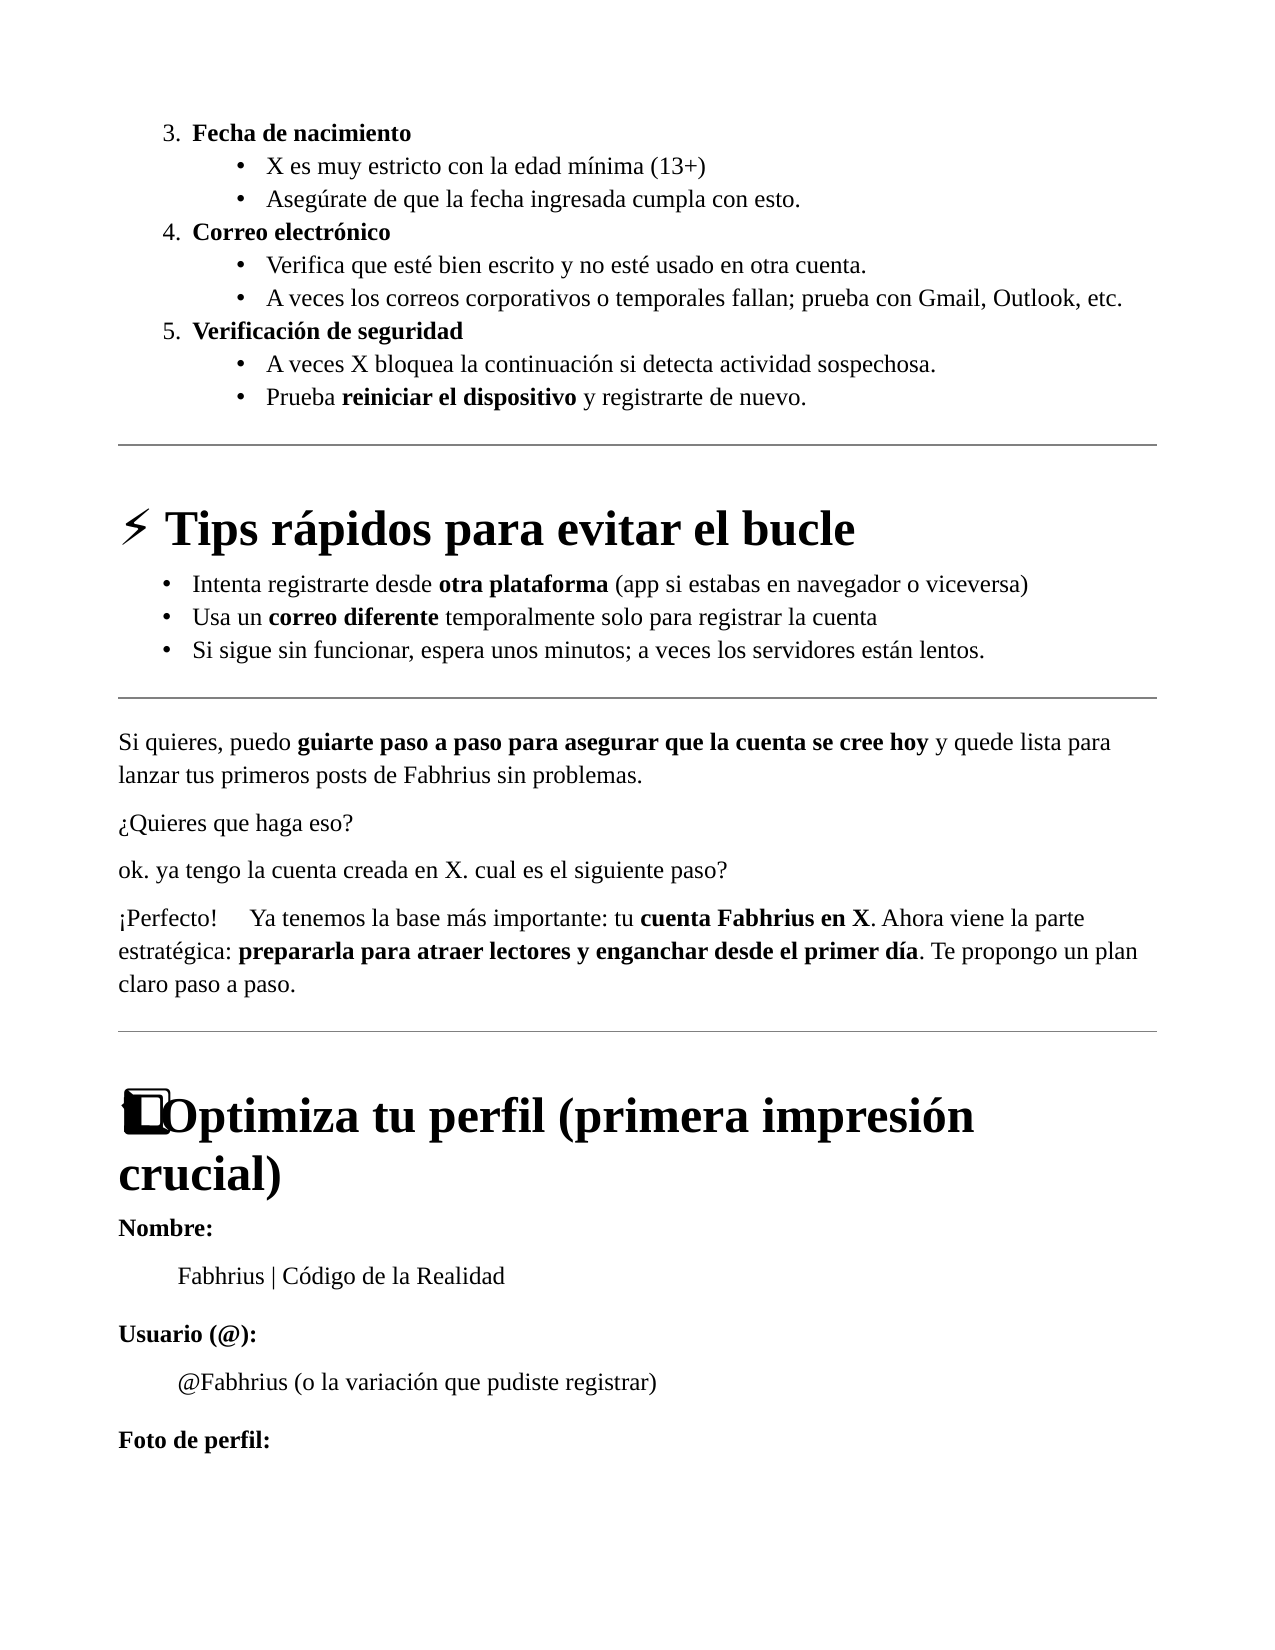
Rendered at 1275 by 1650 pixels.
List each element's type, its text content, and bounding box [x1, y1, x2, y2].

text ok. ya tengo la cuenta creada en X. cual es el siguiente paso? [118, 855, 1157, 884]
text Fabhrius | Código de la Realidad [177, 1261, 1098, 1290]
text ¿Quieres que haga eso? [118, 808, 1157, 836]
text Foto de perfil: [118, 1425, 1157, 1454]
list X es muy estricto con la edad mínima (13+) [236, 151, 1157, 180]
list Usa un correo diferente temporalmente solo para registrar la cuenta [162, 602, 1157, 631]
text @Fabhrius (o la variación que pudiste registrar) [177, 1367, 1098, 1396]
list Prueba reiniciar el dispositivo y registrarte de nuevo. [236, 382, 1157, 411]
list Verificación de seguridad [162, 316, 1157, 345]
text Nombre: [118, 1213, 1157, 1242]
list Correo electrónico [162, 217, 1157, 246]
list Si sigue sin funcionar, espera unos minutos; a veces los servidores están lentos. [162, 635, 1157, 664]
list Asegúrate de que la fecha ingresada cumpla con esto. [236, 184, 1157, 213]
list Fecha de nacimiento [162, 118, 1157, 147]
text Usuario (@): [118, 1319, 1157, 1348]
text ¡Perfecto! 🎉 Ya tenemos la base más importante: tu cuenta Fabhrius en X. Ahora viene la parte estratégica: prepararla para atraer lectores y enganchar desde el primer día. Te propongo un plan claro paso a paso. [118, 903, 1157, 998]
list Intenta registrarte desde otra plataforma (app si estabas en navegador o viceversa) [162, 569, 1157, 598]
subtitle ⚡ Tips rápidos para evitar el bucle [118, 499, 1157, 557]
list Verifica que esté bien escrito y no esté usado en otra cuenta. [236, 250, 1157, 279]
subtitle 1️⃣ Optimiza tu perfil (primera impresión crucial) [118, 1086, 1157, 1201]
list A veces los correos corporativos o temporales fallan; prueba con Gmail, Outlook, etc. [236, 283, 1157, 312]
text Si quieres, puedo guiarte paso a paso para asegurar que la cuenta se cree hoy y quede lista para lanzar tus primeros posts de Fabhrius sin problemas. [118, 727, 1157, 789]
list A veces X bloquea la continuación si detecta actividad sospechosa. [236, 349, 1157, 378]
